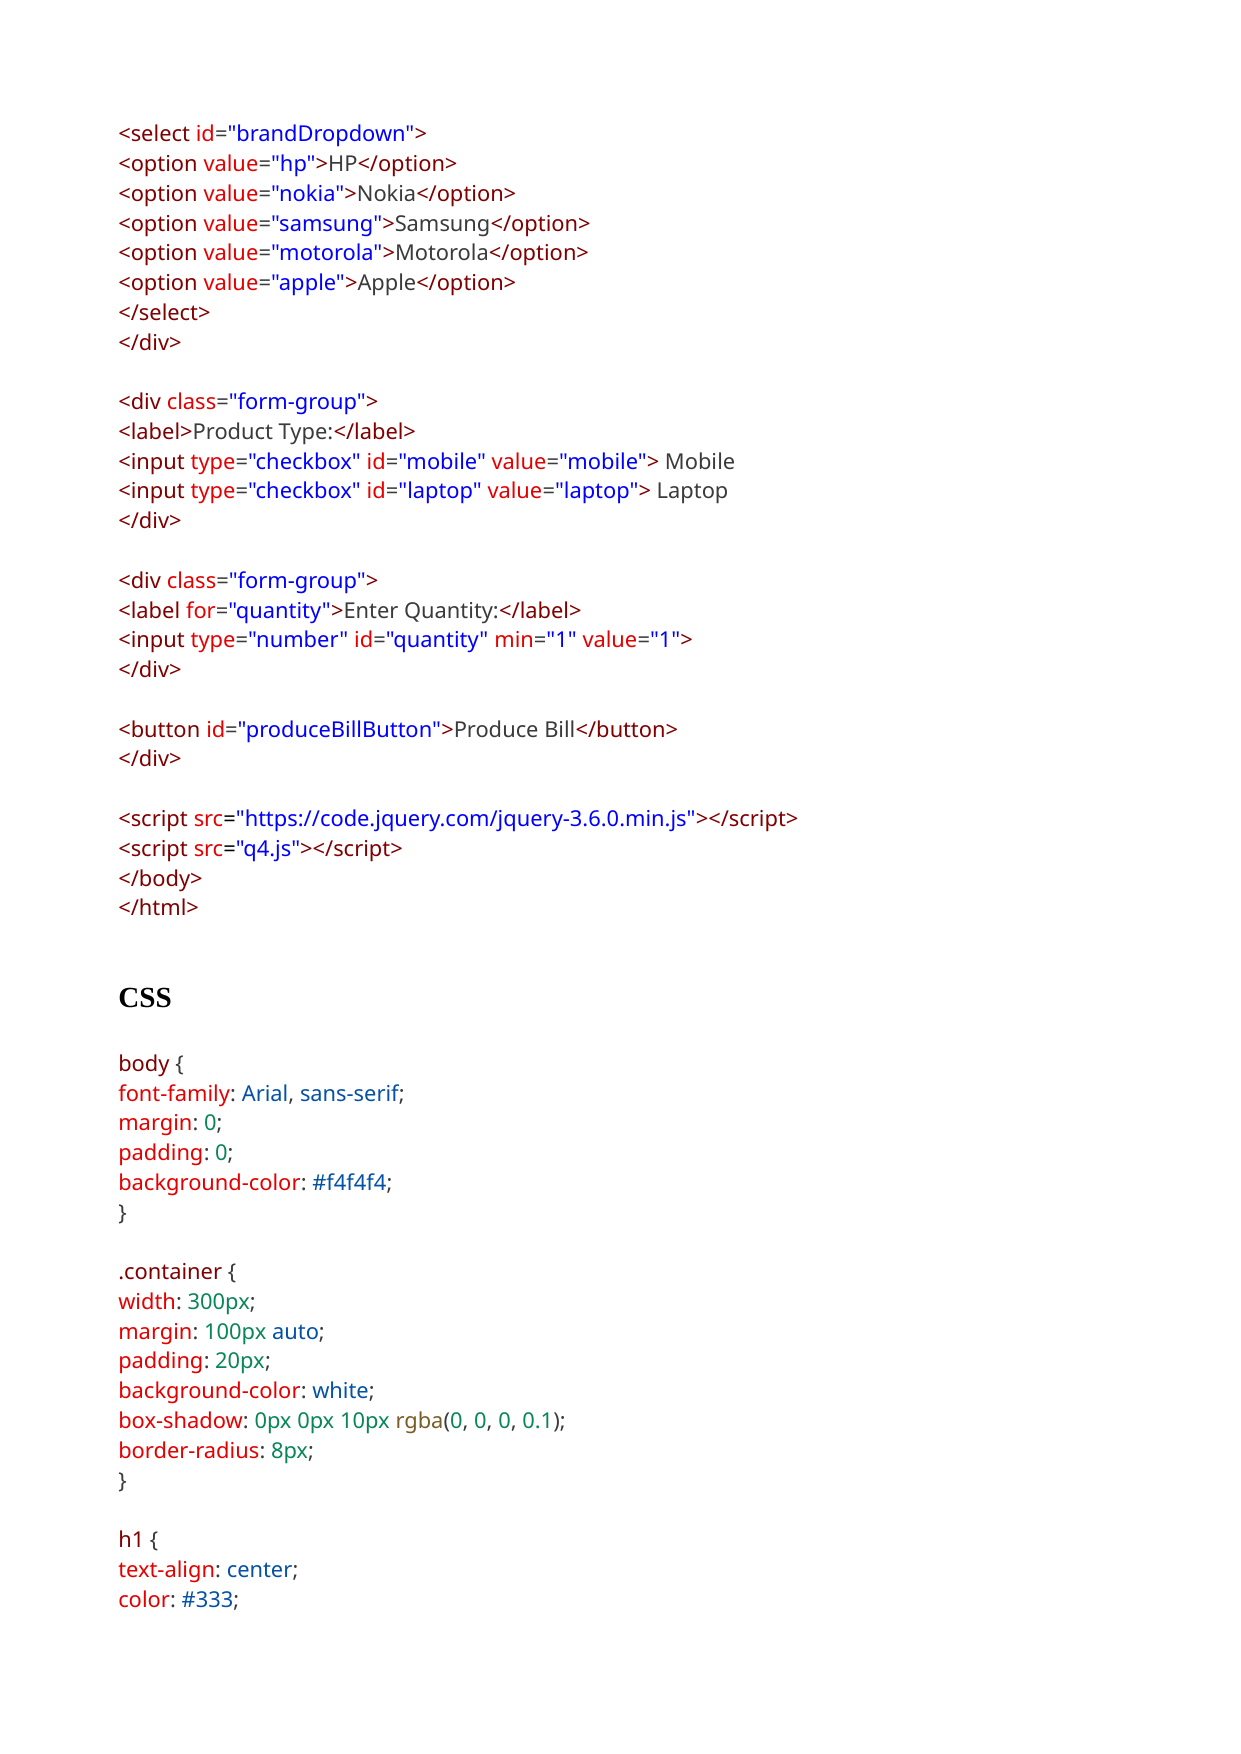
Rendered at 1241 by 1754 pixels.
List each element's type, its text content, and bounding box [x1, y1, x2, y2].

text <input type="number" id="quantity" min="1" value="1"> [118, 624, 1122, 654]
text <option value="hp">HP</option> [118, 148, 1122, 178]
text text-align: center; [118, 1554, 1122, 1584]
text <script src="q4.js"></script> [118, 833, 1122, 862]
text background-color: #f4f4f4; [118, 1167, 1122, 1197]
text CSS [118, 981, 1122, 1014]
text </select> [118, 297, 1122, 327]
text <select id="brandDropdown"> [118, 118, 1122, 148]
text <option value="nokia">Nokia</option> [118, 178, 1122, 207]
text </div> [118, 505, 1122, 535]
text <label for="quantity">Enter Quantity:</label> [118, 594, 1122, 624]
text padding: 20px; [118, 1346, 1122, 1375]
text <button id="produceBillButton">Produce Bill</button> [118, 714, 1122, 743]
text .container { [118, 1256, 1122, 1286]
text <option value="samsung">Samsung</option> [118, 207, 1122, 237]
text margin: 100px auto; [118, 1316, 1122, 1346]
text } [118, 1197, 1122, 1226]
text padding: 0; [118, 1137, 1122, 1167]
text body { [118, 1048, 1122, 1077]
text border-radius: 8px; [118, 1435, 1122, 1465]
text <div class="form-group"> [118, 386, 1122, 416]
text </html> [118, 892, 1122, 922]
text box-shadow: 0px 0px 10px rgba(0, 0, 0, 0.1); [118, 1405, 1122, 1435]
text <option value="apple">Apple</option> [118, 267, 1122, 297]
text margin: 0; [118, 1107, 1122, 1137]
text width: 300px; [118, 1286, 1122, 1316]
text color: #333; [118, 1584, 1122, 1613]
text font-family: Arial, sans-serif; [118, 1077, 1122, 1107]
text <option value="motorola">Motorola</option> [118, 237, 1122, 267]
text </body> [118, 862, 1122, 892]
text <input type="checkbox" id="mobile" value="mobile"> Mobile [118, 446, 1122, 476]
text <label>Product Type:</label> [118, 416, 1122, 446]
text <input type="checkbox" id="laptop" value="laptop"> Laptop [118, 476, 1122, 505]
text h1 { [118, 1524, 1122, 1554]
text background-color: white; [118, 1375, 1122, 1405]
text <script src="https://code.jquery.com/jquery-3.6.0.min.js"></script> [118, 803, 1122, 833]
text </div> [118, 654, 1122, 684]
text } [118, 1465, 1122, 1494]
text </div> [118, 327, 1122, 356]
text <div class="form-group"> [118, 565, 1122, 594]
text </div> [118, 743, 1122, 773]
